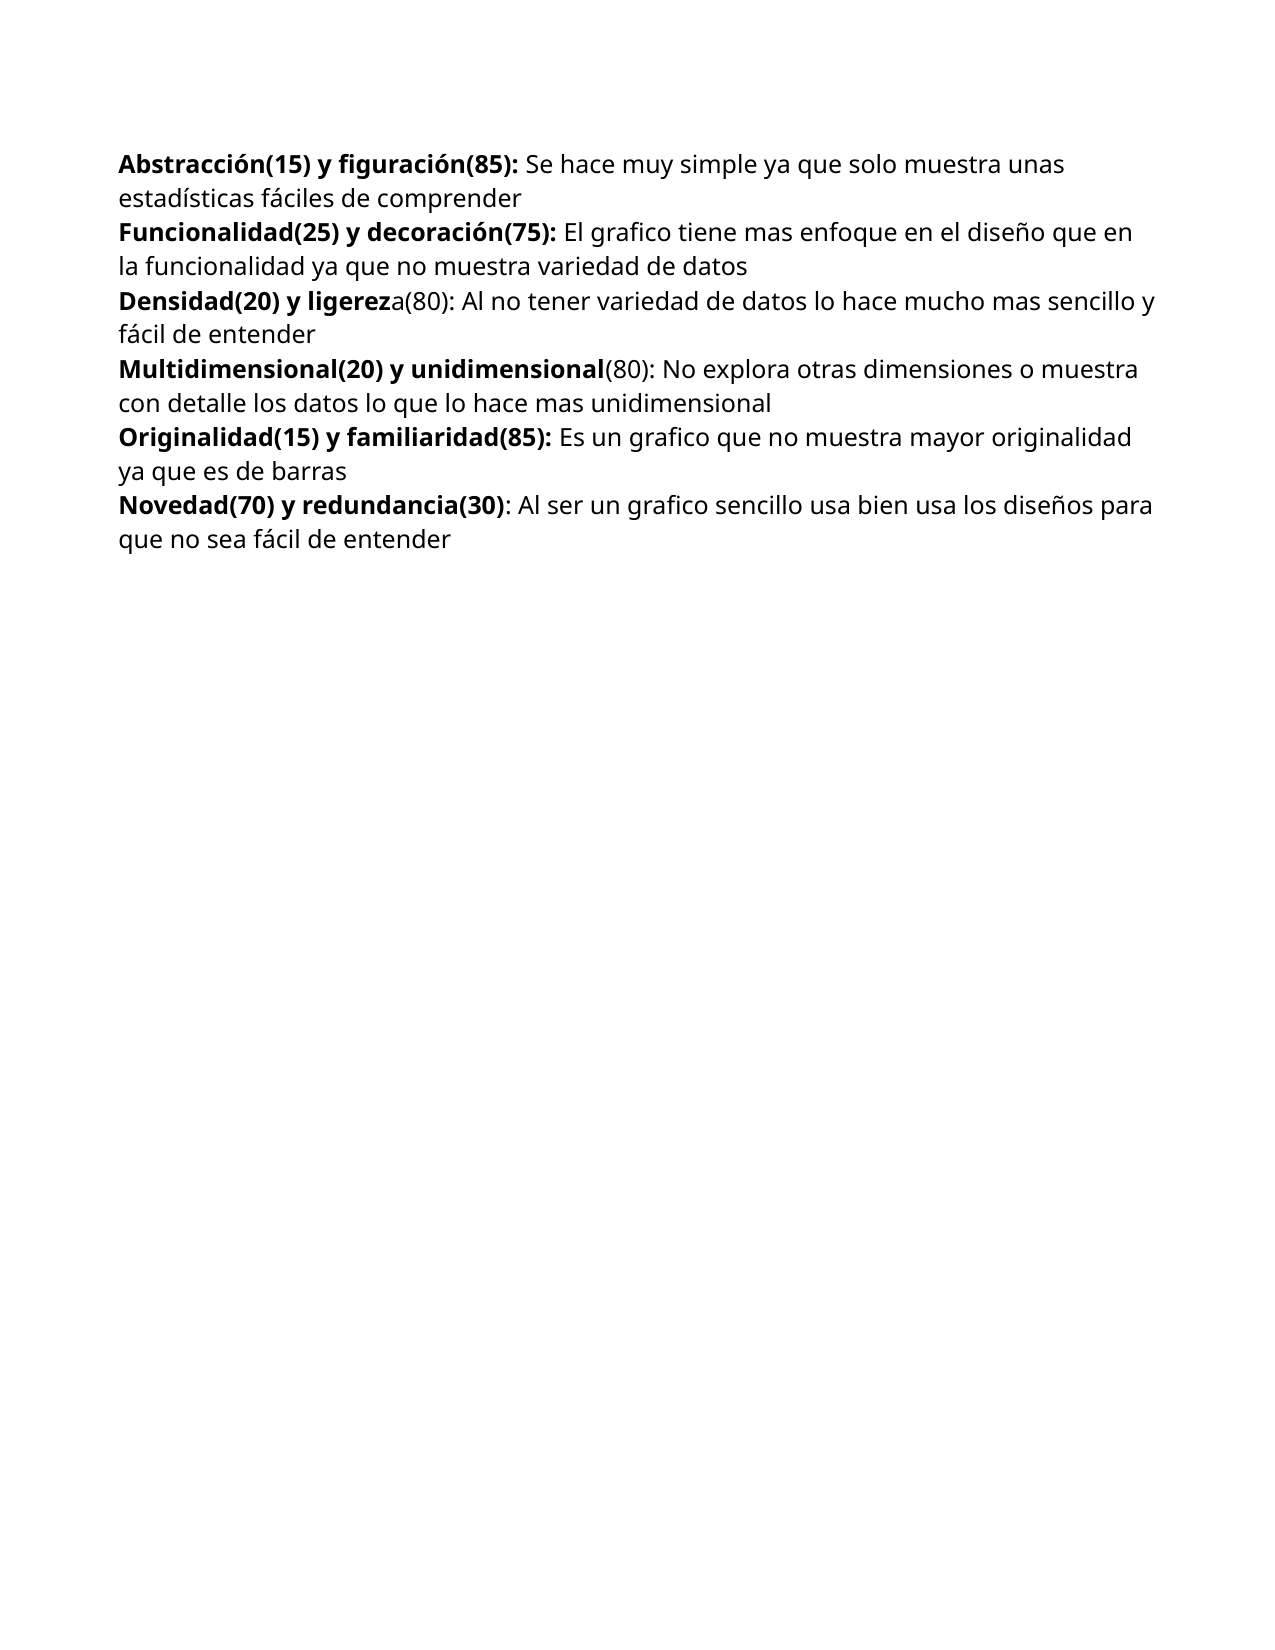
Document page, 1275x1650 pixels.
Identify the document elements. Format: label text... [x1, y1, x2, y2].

text Abstracción(15) y figuración(85): Se hace muy simple ya que solo muestra unas estadísticas fáciles de comprender [118, 147, 1157, 215]
text Densidad(20) y ligereza(80): Al no tener variedad de datos lo hace mucho mas sencillo y fácil de entender [118, 283, 1157, 351]
text Multidimensional(20) y unidimensional(80): No explora otras dimensiones o muestra con detalle los datos lo que lo hace mas unidimensional [118, 351, 1157, 419]
text Originalidad(15) y familiaridad(85): Es un grafico que no muestra mayor originalidad ya que es de barras [118, 419, 1157, 487]
text Funcionalidad(25) y decoración(75): El grafico tiene mas enfoque en el diseño que en la funcionalidad ya que no muestra variedad de datos [118, 215, 1157, 283]
text Novedad(70) y redundancia(30): Al ser un grafico sencillo usa bien usa los diseños para que no sea fácil de entender [118, 487, 1157, 556]
